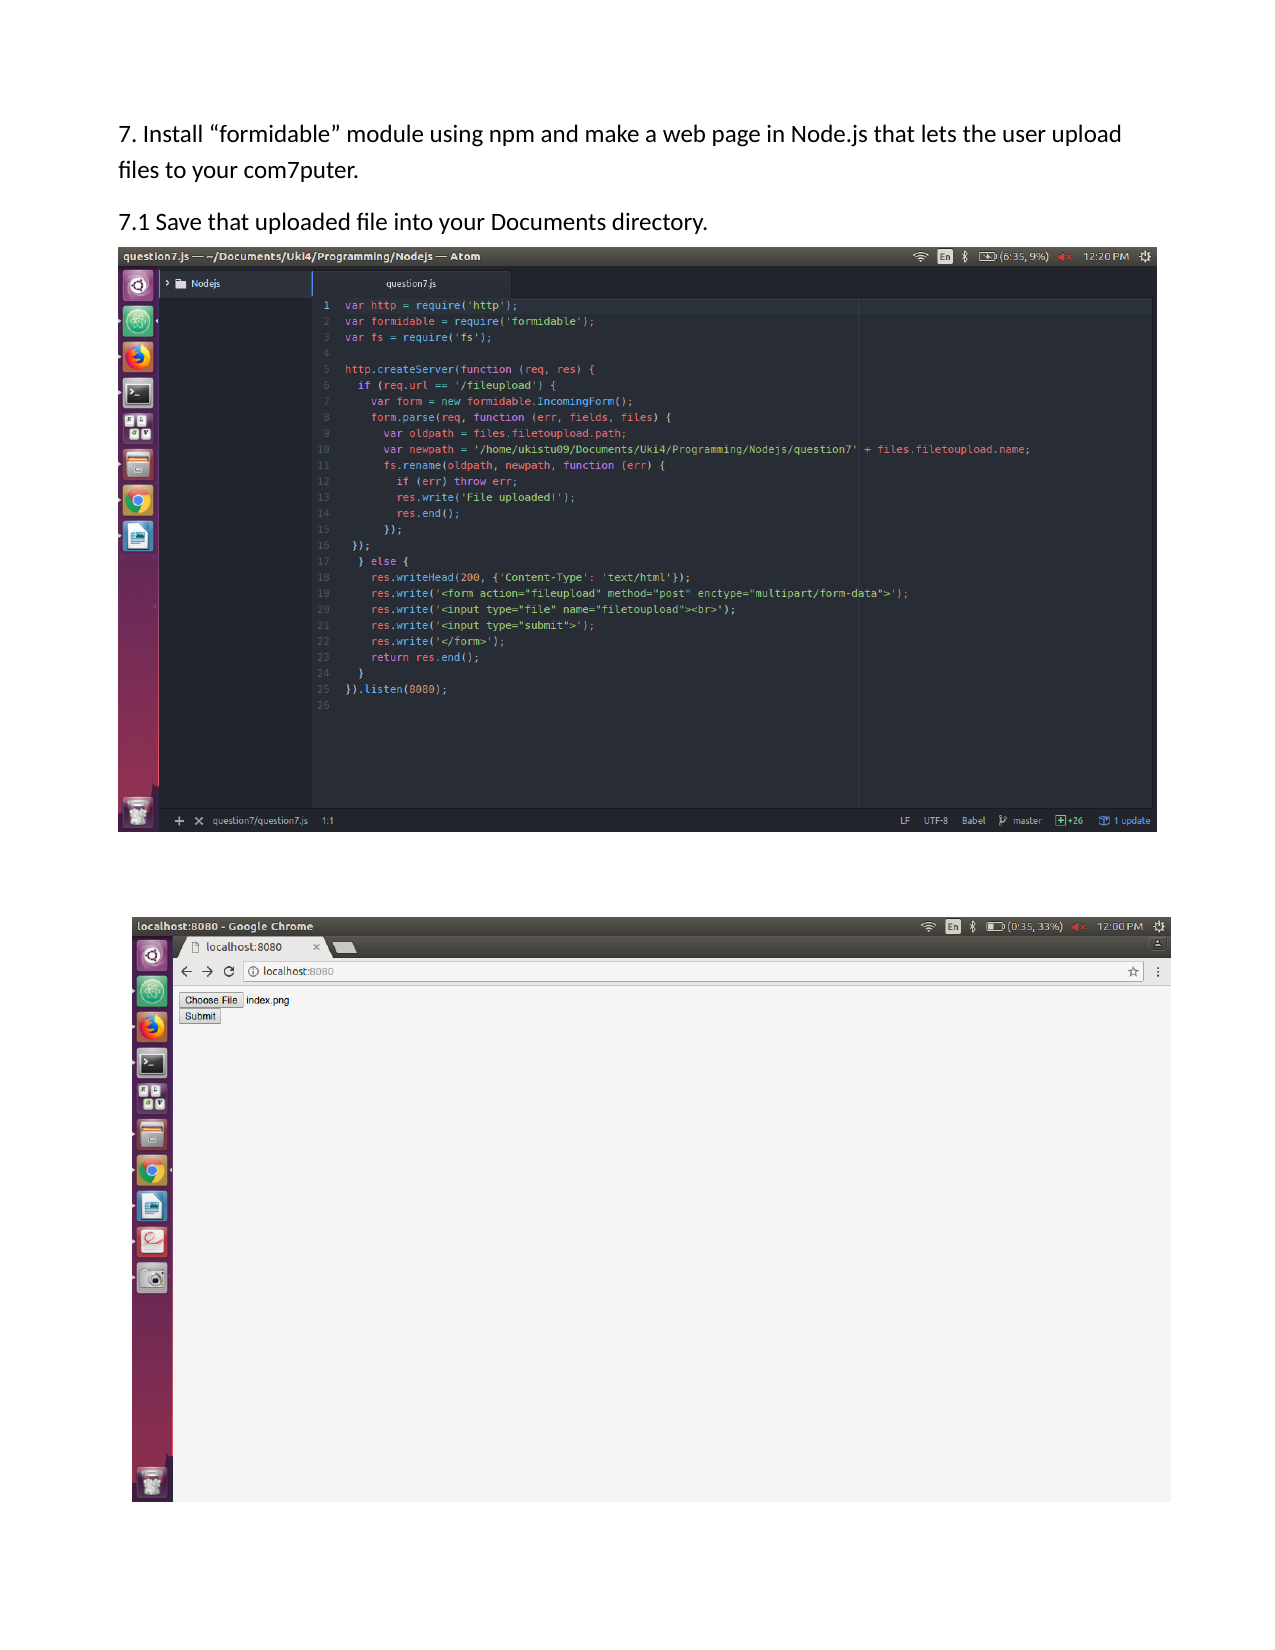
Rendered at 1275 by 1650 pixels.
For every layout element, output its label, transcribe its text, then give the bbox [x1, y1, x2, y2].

text 7.1 Save that uploaded file into your Documents directory. [118, 206, 1157, 236]
picture [132, 917, 1171, 1502]
picture [118, 247, 1157, 832]
text 7. Install “formidable” module using npm and make a web page in Node.js that lets the user upload files to your com7puter. [118, 118, 1157, 185]
